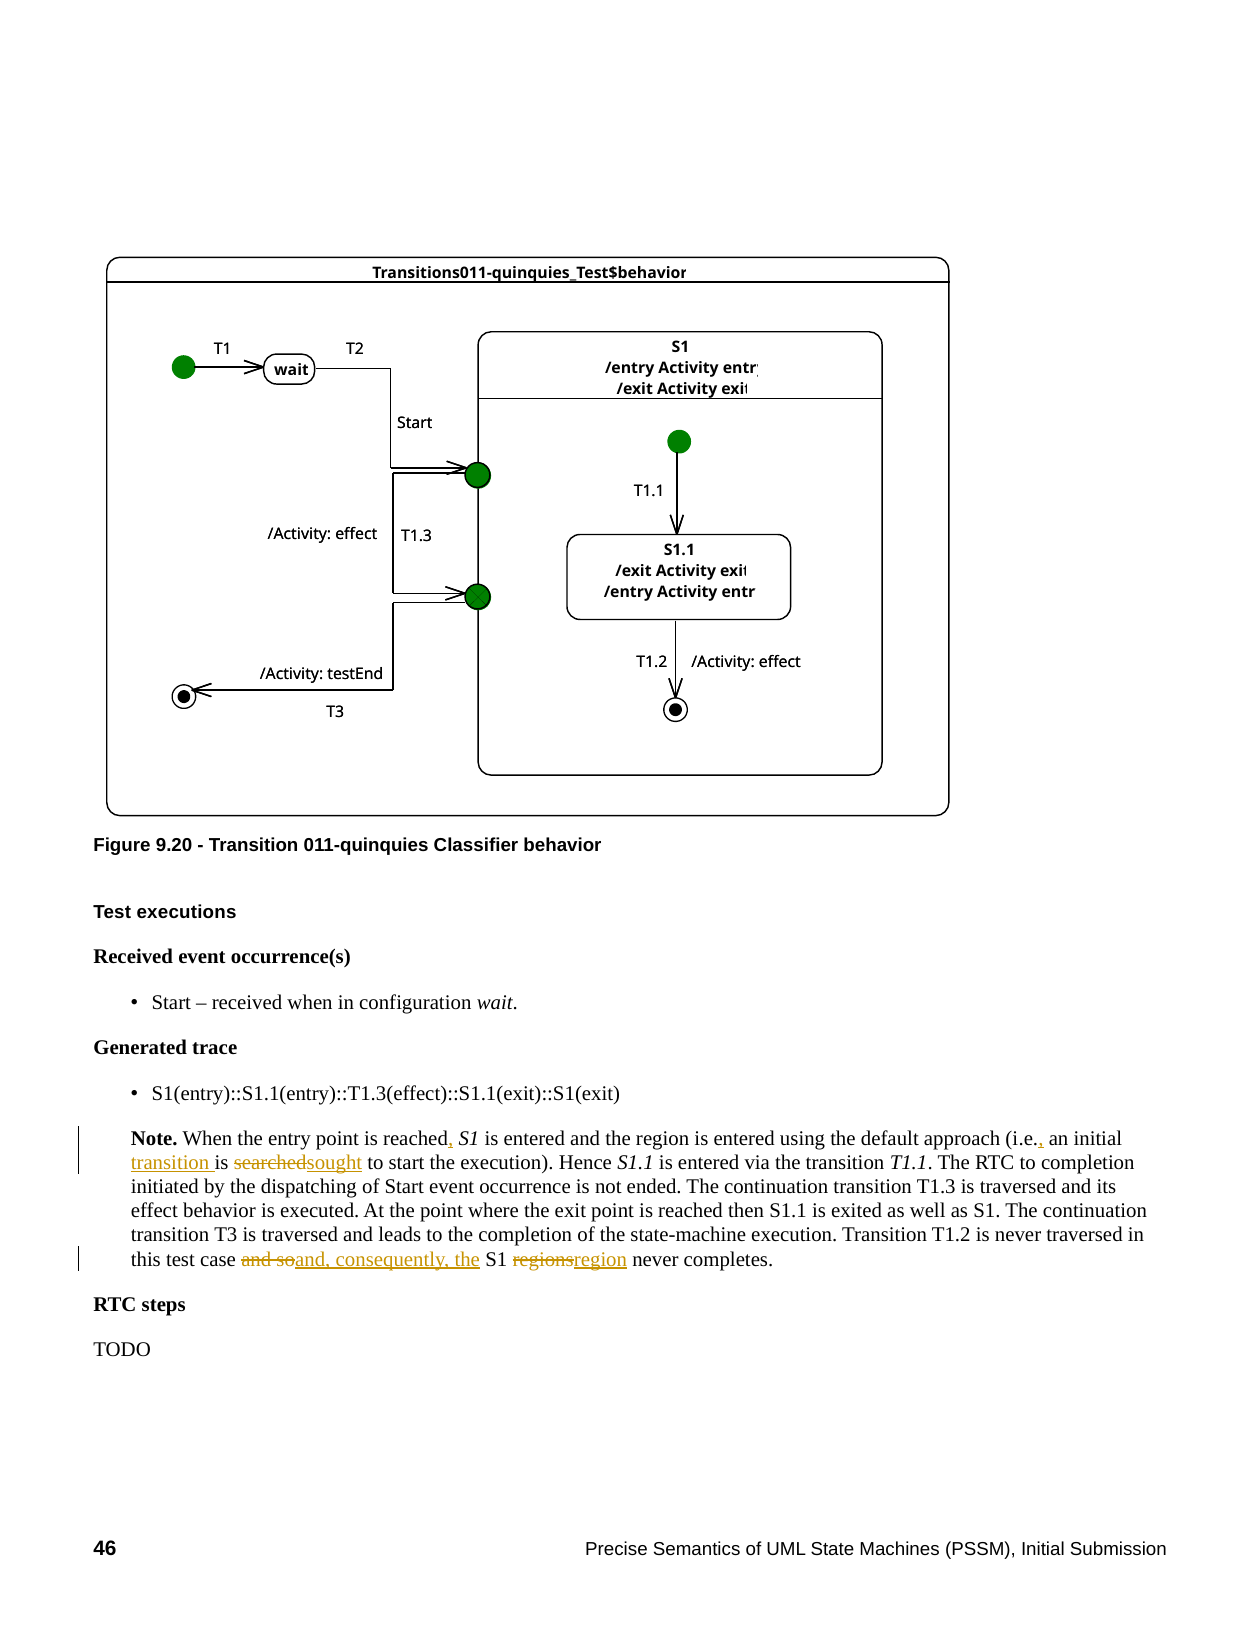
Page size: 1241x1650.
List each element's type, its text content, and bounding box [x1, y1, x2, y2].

text TODO [93, 1337, 1164, 1361]
text Received event occurrence(s) [93, 944, 1164, 968]
list S1(entry)::S1.1(entry)::T1.3(effect)::S1.1(exit)::S1(exit) [131, 1080, 1164, 1105]
subtitle Test executions [93, 901, 1164, 923]
text Generated trace [93, 1035, 1164, 1059]
text Figure 9.20 - Transition 011-quinquies Classifier behavior [93, 243, 964, 855]
list Start – received when in configuration wait. [131, 989, 1164, 1014]
text Note. When the entry point is reached, S1 is entered and the region is entered using the default approach (i.e., an initial transition is sought to start the execution). Hence S1.1 is entered via the transition T1.1. The RTC to completion initiated by the dispatching of Start event occurrence is not ended. The continuation transition T1.3 is traversed and its effect behavior is executed. At the point where the exit point is reached then S1.1 is exited as well as S1. The continuation transition T3 is traversed and leads to the completion of the state-machine execution. Transition T1.2 is never traversed in this test case and, consequently, the S1 region never completes. [131, 1126, 1164, 1271]
text RTC steps [93, 1292, 1164, 1316]
